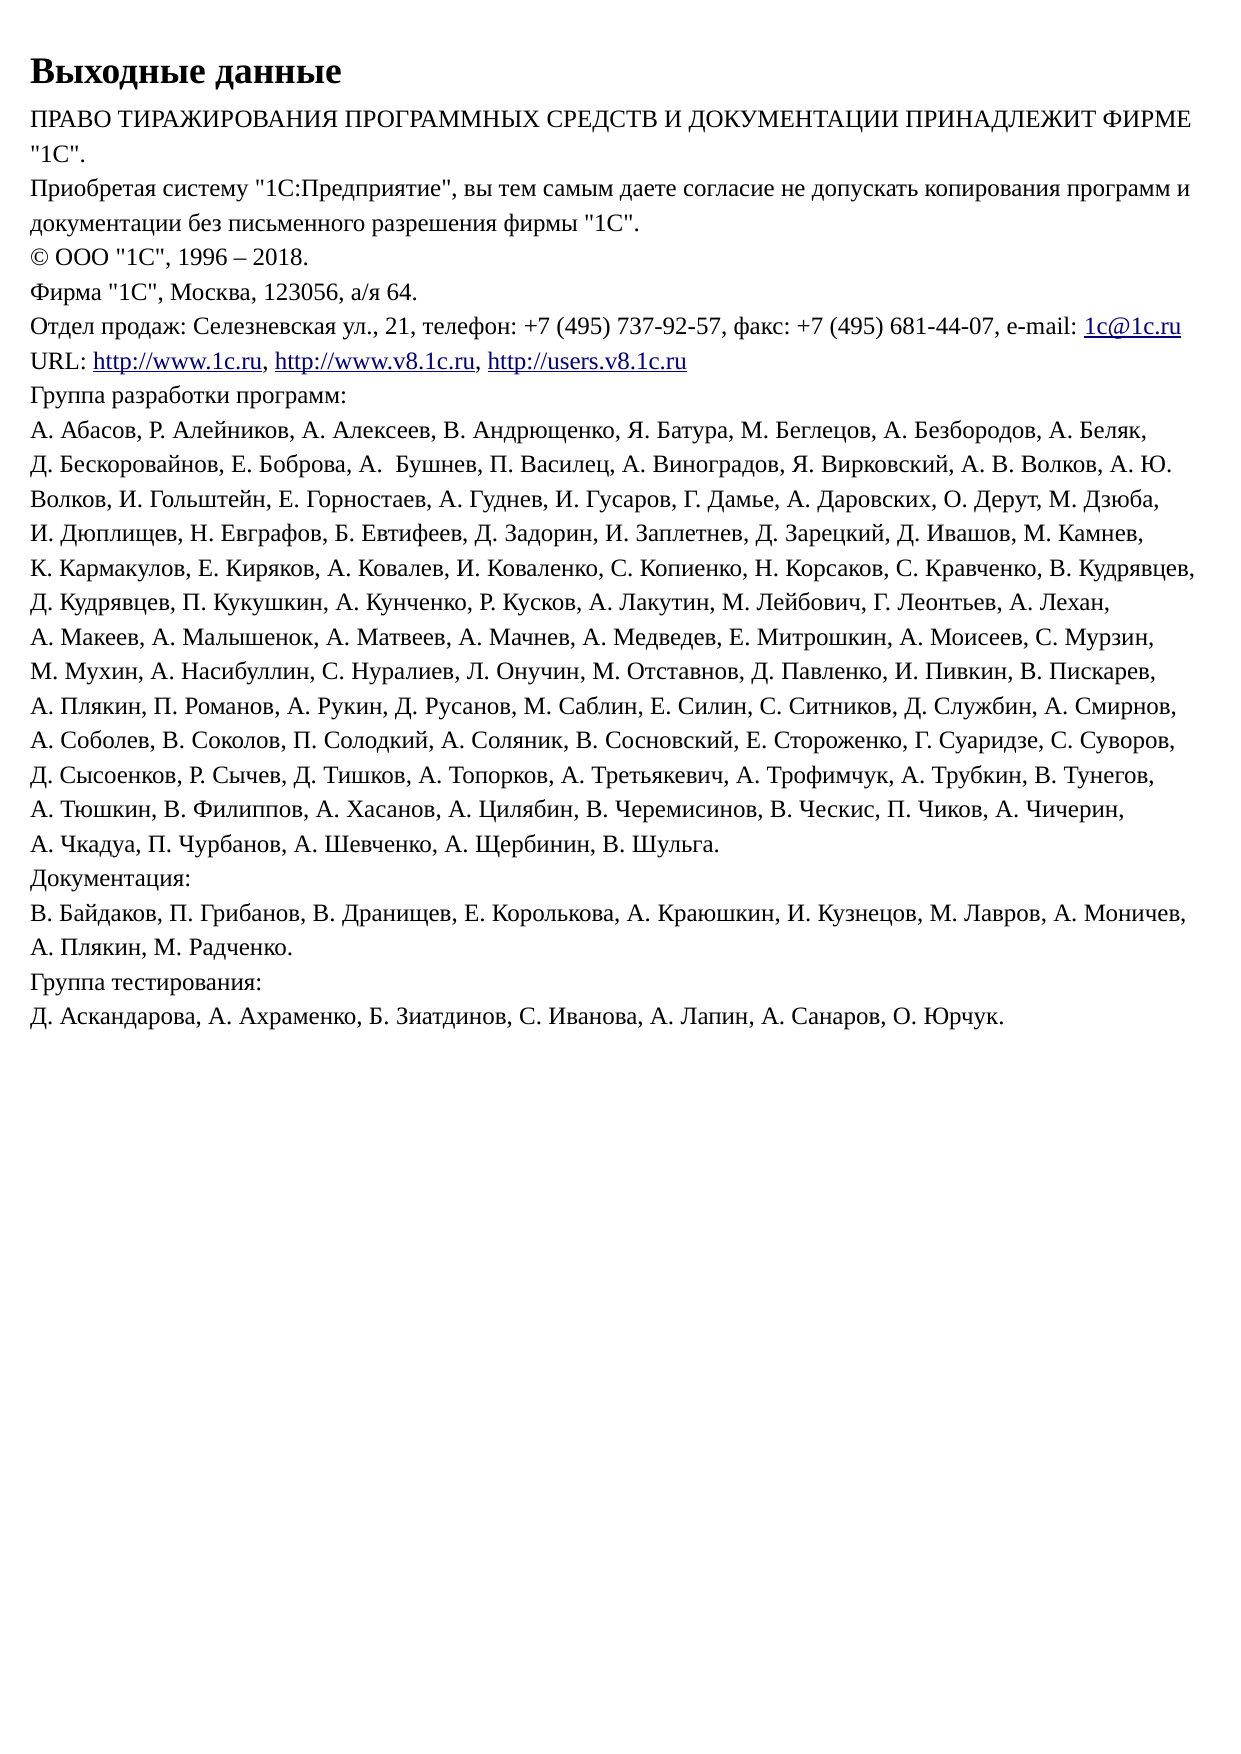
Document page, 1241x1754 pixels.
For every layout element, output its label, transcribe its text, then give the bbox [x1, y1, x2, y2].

text Группа разработки программ: [30, 380, 1211, 409]
text Д. Аскандарова, А. Ахраменко, Б. Зиатдинов, С. Иванова, А. Лапин, А. Санаров, О. Юрчук. [30, 1001, 1211, 1030]
text А. Абасов, Р. Алейников, А. Алексеев, В. Андрющенко, Я. Батура, М. Беглецов, А. Безбородов, А. Беляк, Д. Бескоровайнов, Е. Боброва, А. Бушнев, П. Василец, А. Виноградов, Я. Вирковский, А. В. Волков, А. Ю. Волков, И. Гольштейн, Е. Горностаев, А. Гуднев, И. Гусаров, Г. Дамье, А. Даровских, О. Дерут, М. Дзюба, И. Дюплищев, Н. Евграфов, Б. Евтифеев, Д. Задорин, И. Заплетнев, Д. Зарецкий, Д. Ивашов, М. Камнев, К. Кармакулов, Е. Киряков, А. Ковалев, И. Коваленко, С. Копиенко, Н. Корсаков, С. Кравченко, В. Кудрявцев, Д. Кудрявцев, П. Кукушкин, А. Кунченко, Р. Кусков, А. Лакутин, М. Лейбович, Г. Леонтьев, А. Лехан, А. Макеев, А. Малышенок, А. Матвеев, А. Мачнев, А. Медведев, Е. Митрошкин, А. Моисеев, С. Мурзин, М. Мухин, А. Насибуллин, С. Нуралиев, Л. Онучин, М. Отставнов, Д. Павленко, И. Пивкин, В. Пискарев, А. Плякин, П. Романов, А. Рукин, Д. Русанов, М. Саблин, Е. Силин, С. Ситников, Д. Службин, А. Смирнов, А. Соболев, В. Соколов, П. Солодкий, А. Соляник, В. Сосновский, Е. Стороженко, Г. Суаридзе, С. Суворов, Д. Сысоенков, Р. Сычев, Д. Тишков, А. Топорков, А. Третьякевич, А. Трофимчук, А. Трубкин, В. Тунегов, А. Тюшкин, В. Филиппов, А. Хасанов, А. Цилябин, В. Черемисинов, В. Ческис, П. Чиков, А. Чичерин, А. Чкадуа, П. Чурбанов, А. Шевченко, А. Щербинин, В. Шульга. [30, 415, 1211, 857]
text Приобретая систему "1С:Предприятие", вы тем самым даете согласие не допускать копирования программ и документации без письменного разрешения фирмы "1С". [30, 173, 1211, 237]
text В. Байдаков, П. Грибанов, В. Дранищев, Е. Королькова, А. Краюшкин, И. Кузнецов, М. Лавров, А. Моничев, А. Плякин, М. Радченко. [30, 898, 1211, 961]
text Фирма "1С", Москва, 123056, а/я 64. [30, 277, 1211, 306]
text URL: http://www.1c.ru, http://www.v8.1c.ru, http://users.v8.1c.ru [30, 346, 1211, 375]
text ПРАВО ТИРАЖИРОВАНИЯ ПРОГРАММНЫХ СРЕДСТВ И ДОКУМЕНТАЦИИ ПРИНАДЛЕЖИТ ФИРМЕ "1С". [30, 104, 1211, 168]
text Отдел продаж: Селезневская ул., 21, телефон: +7 (495) 737-92-57, факс: +7 (495) 681-44-07, e-mail: 1c@1c.ru [30, 311, 1211, 340]
text Документация: [30, 863, 1211, 892]
subtitle Выходные данные [30, 49, 1211, 92]
text © ООО "1С", 1996 – 2018. [30, 242, 1211, 271]
text Группа тестирования: [30, 967, 1211, 995]
